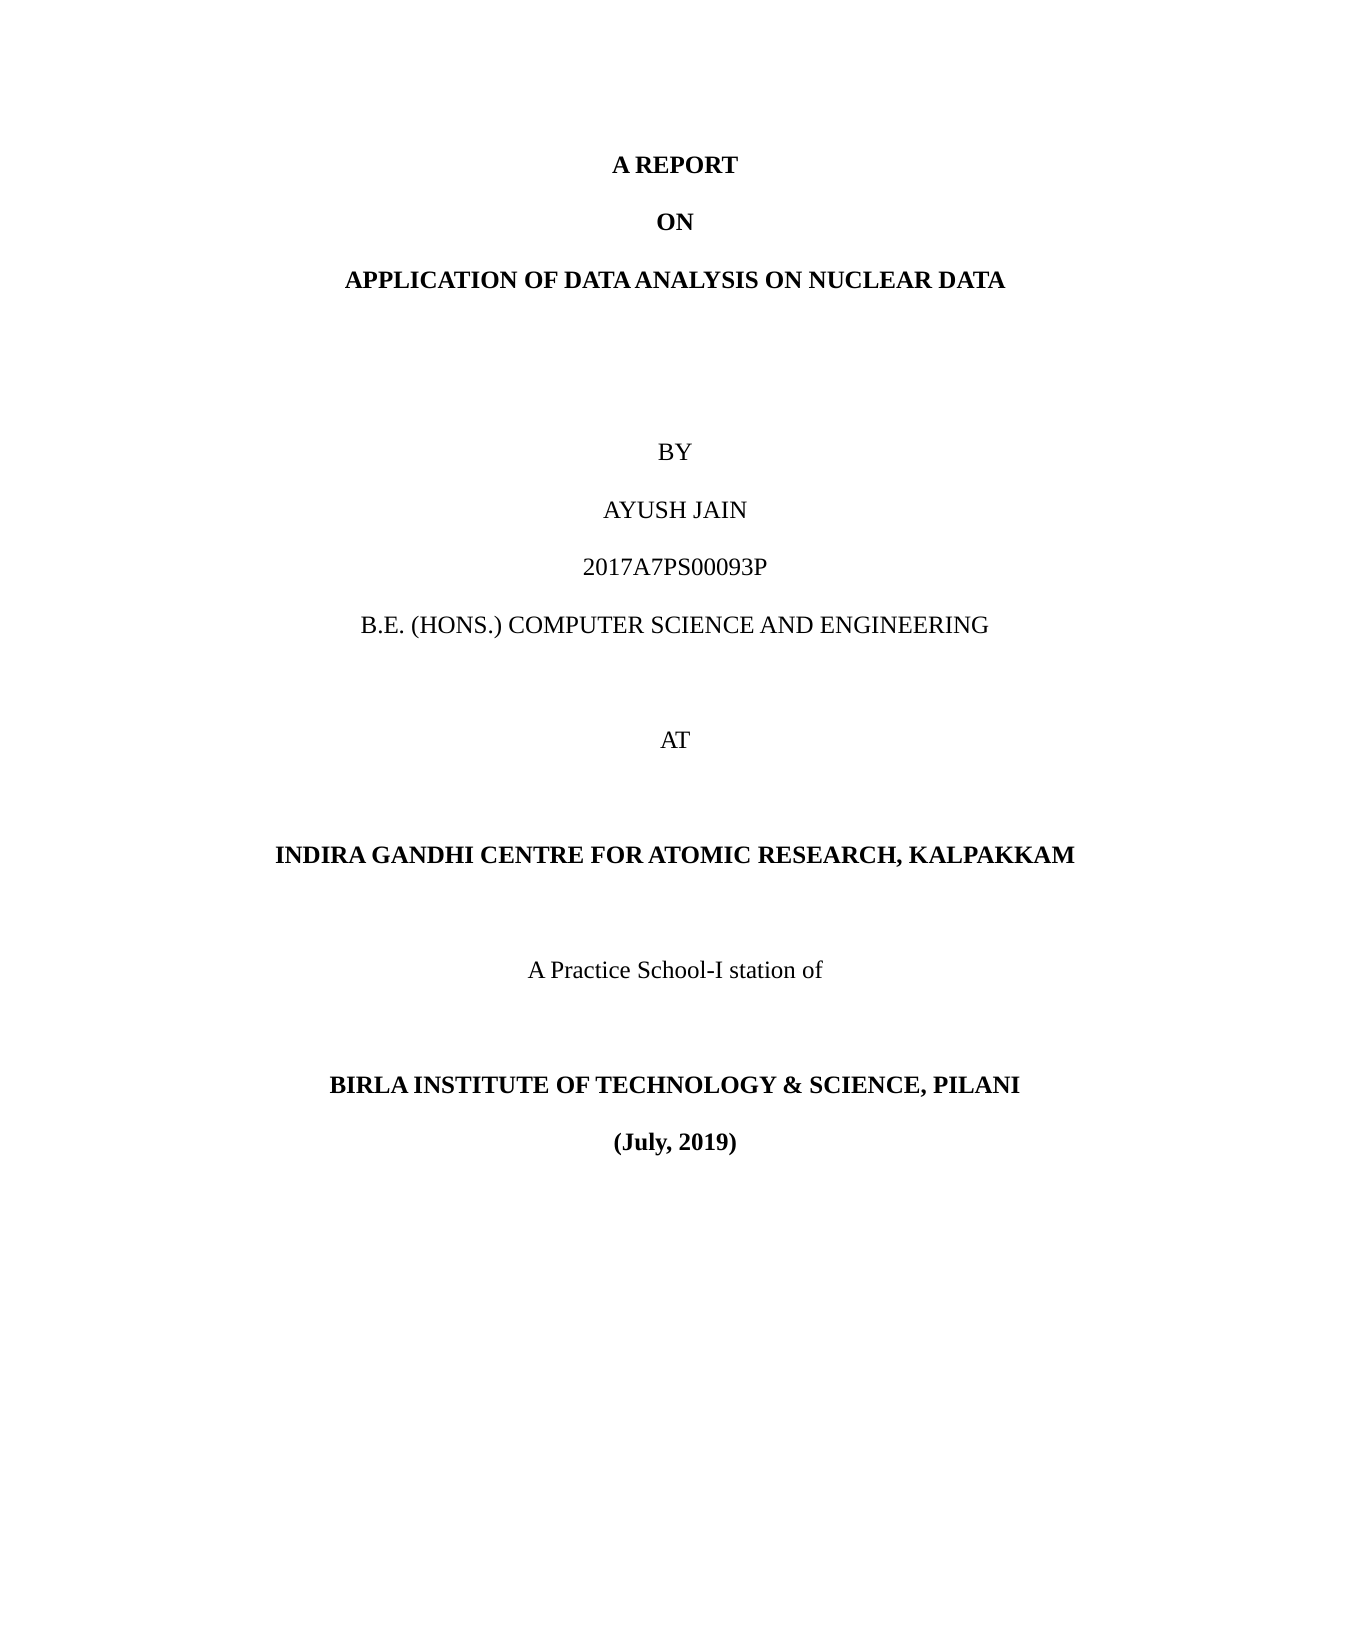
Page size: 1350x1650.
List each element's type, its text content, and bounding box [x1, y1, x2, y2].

text AT [150, 725, 1200, 754]
text (July, 2019) [150, 1127, 1200, 1156]
text APPLICATION OF DATA ANALYSIS ON NUCLEAR DATA [150, 265, 1200, 294]
text A Practice School-I station of [150, 955, 1200, 984]
text INDIRA GANDHI CENTRE FOR ATOMIC RESEARCH, KALPAKKAM [150, 840, 1200, 869]
text 2017A7PS00093P [150, 552, 1200, 581]
text BIRLA INSTITUTE OF TECHNOLOGY & SCIENCE, PILANI [150, 1070, 1200, 1099]
text ON [150, 207, 1200, 236]
text AYUSH JAIN [150, 495, 1200, 524]
text A REPORT [150, 150, 1200, 179]
text BY [150, 437, 1200, 466]
text B.E. (HONS.) COMPUTER SCIENCE AND ENGINEERING [150, 610, 1200, 639]
